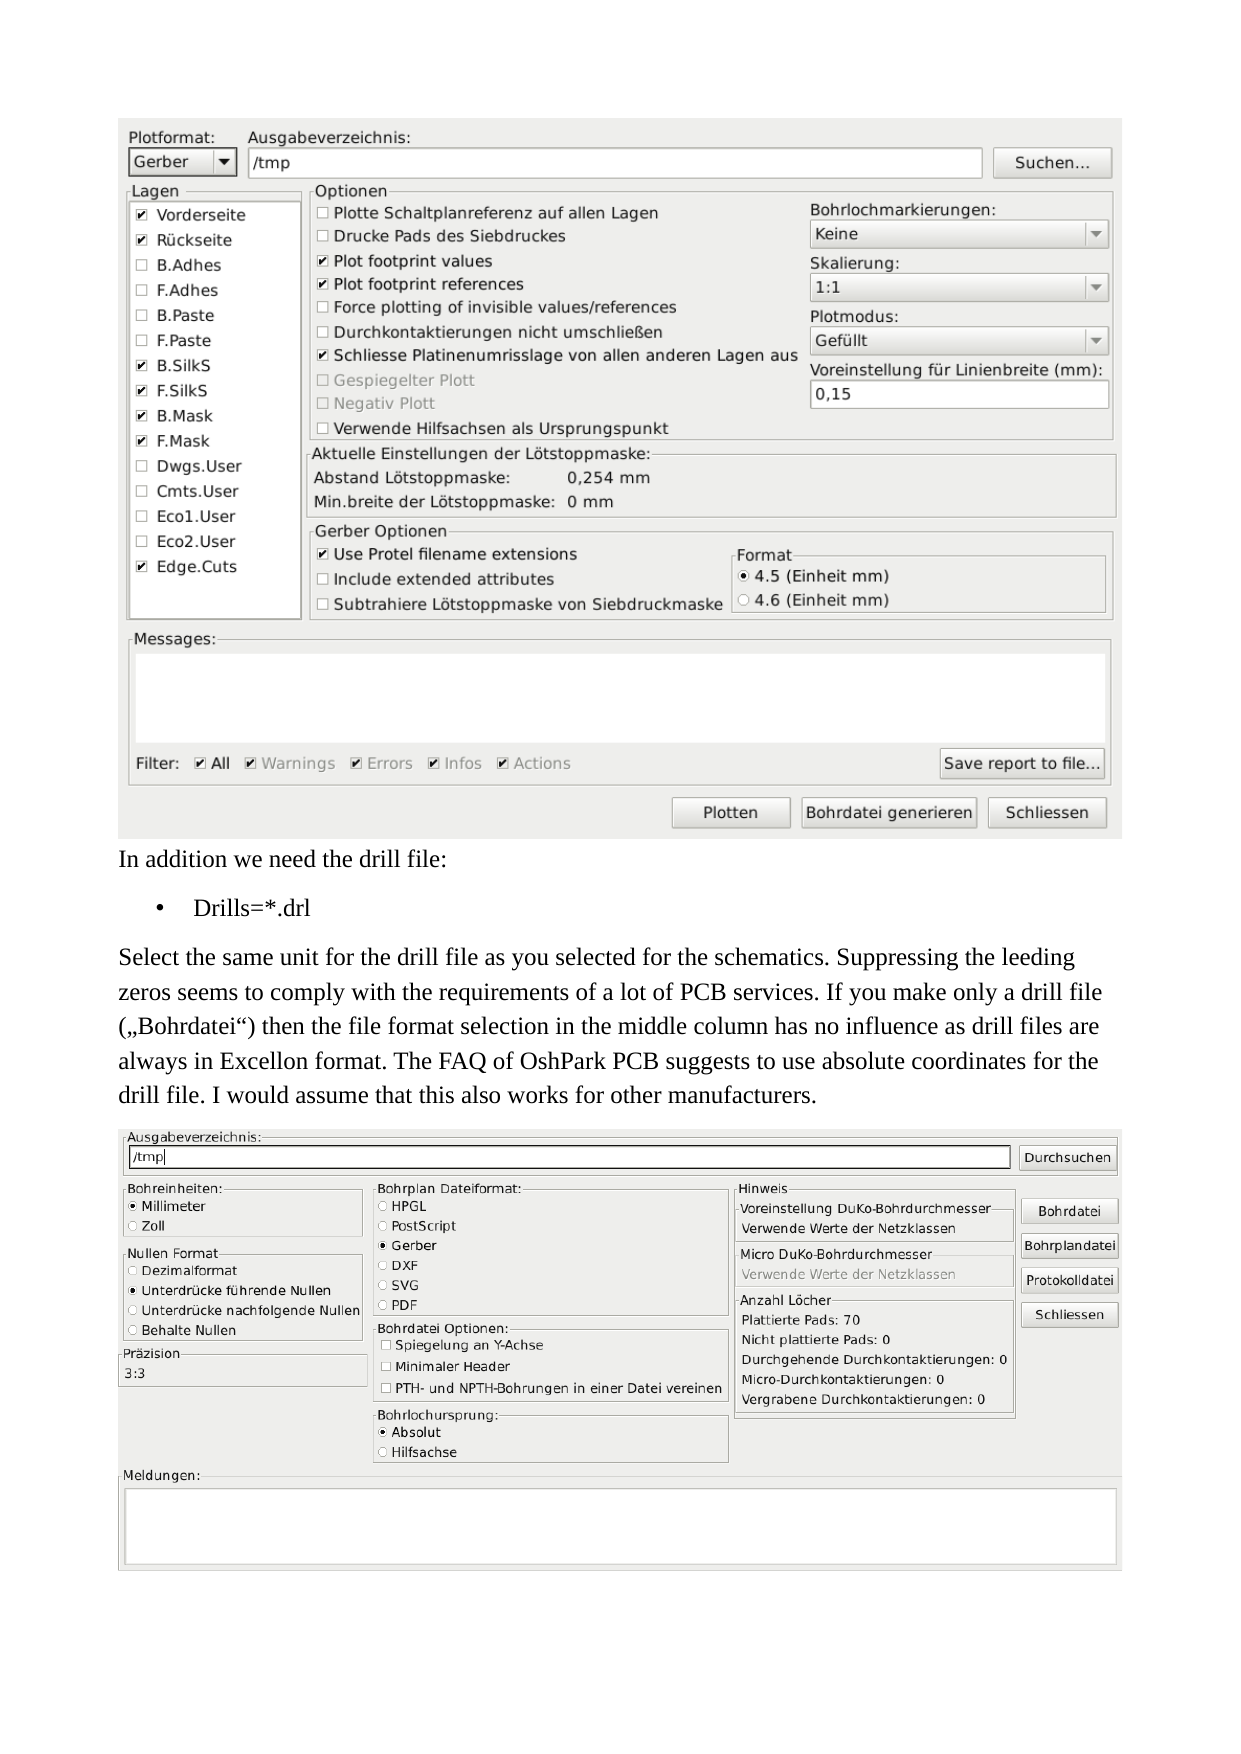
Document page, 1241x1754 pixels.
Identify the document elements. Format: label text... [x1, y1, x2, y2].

picture [118, 118, 1123, 839]
text Select the same unit for the drill file as you selected for the schematics. Suppressing the leeding zeros seems to comply with the requirements of a lot of PCB services. If you make only a drill file („Bohrdatei“) then the file format selection in the middle column has no influence as drill files are always in Excellon format. The FAQ of OshPark PCB suggests to use absolute coordinates for the drill file. I would assume that this also works for other manufacturers. [118, 942, 1122, 1109]
list Drills=*.drl [156, 893, 1122, 922]
text In addition we need the drill file: [118, 839, 1122, 873]
picture [118, 1129, 1123, 1571]
